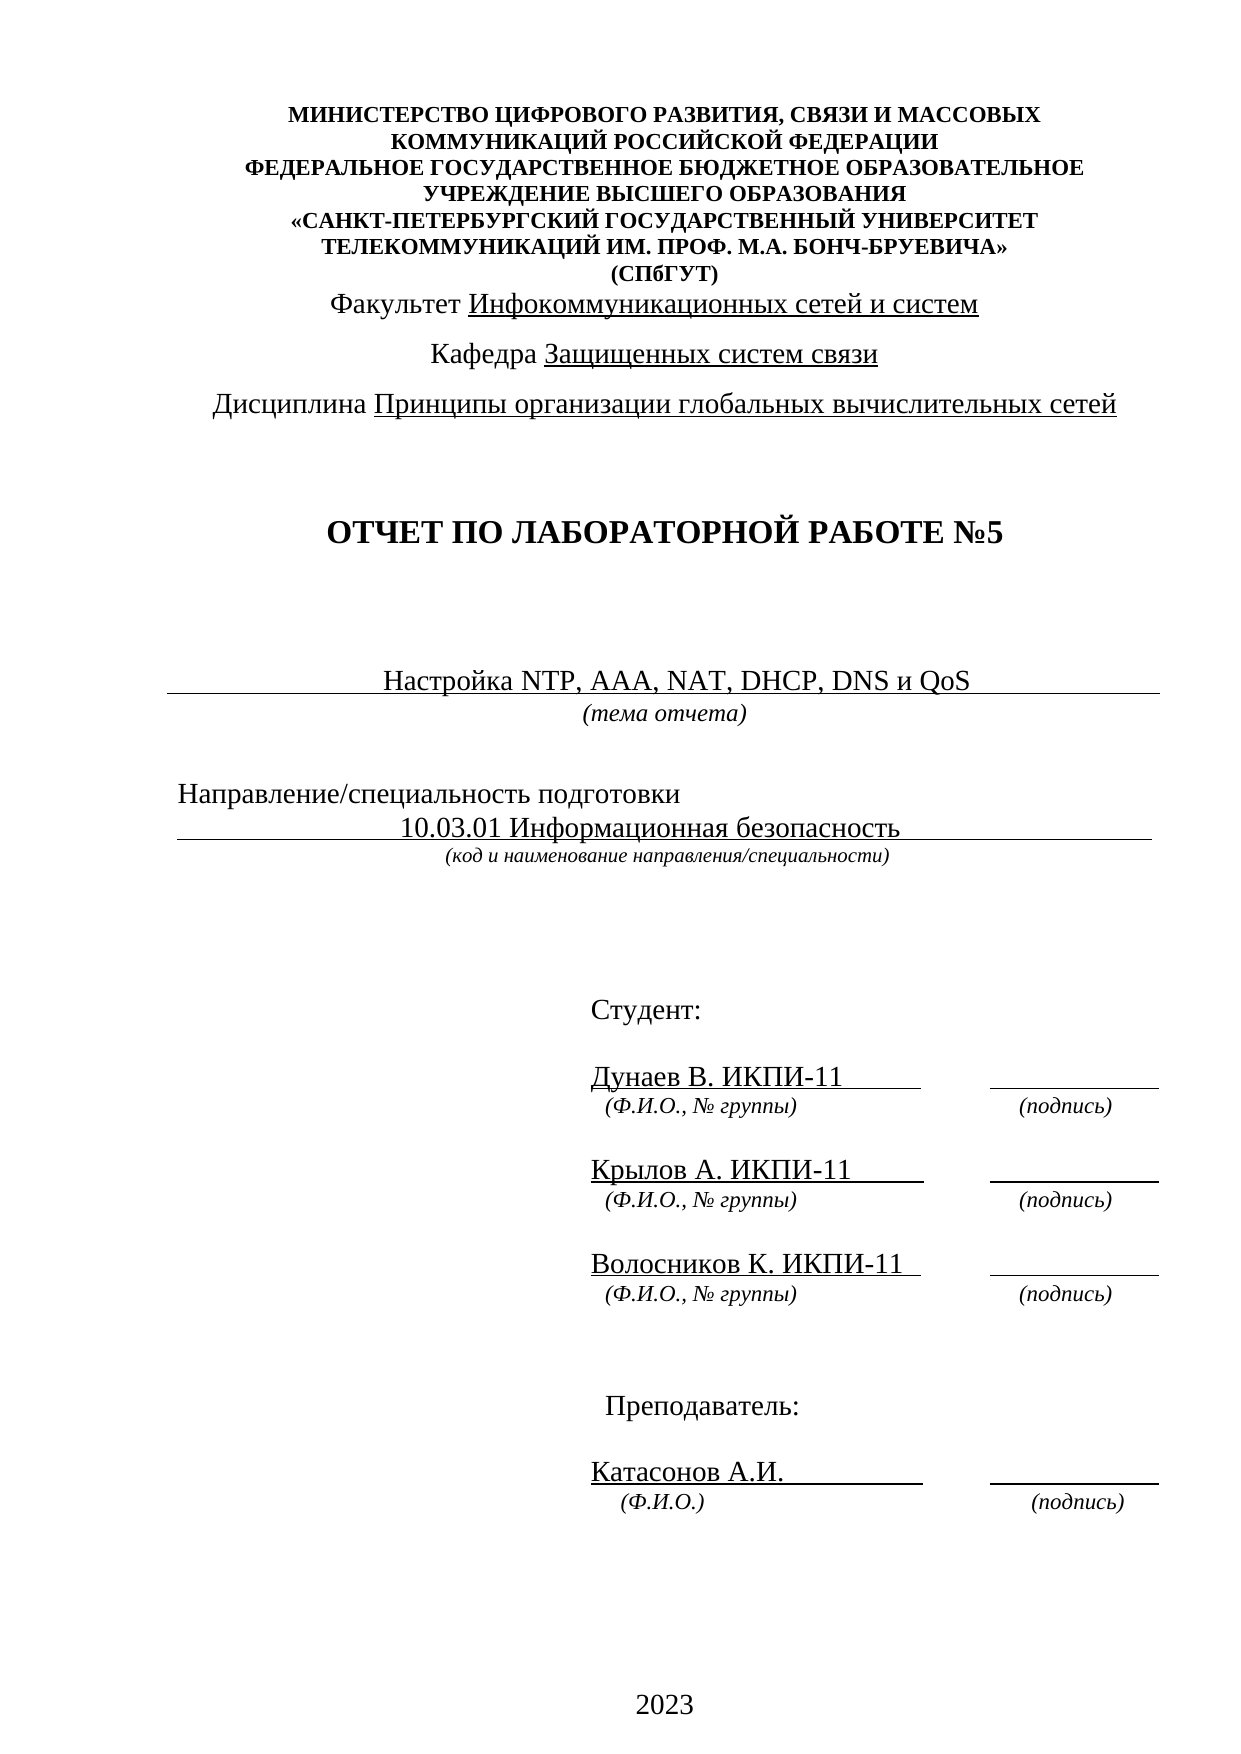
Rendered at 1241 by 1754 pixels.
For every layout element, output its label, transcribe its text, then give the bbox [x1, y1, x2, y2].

text (код и наименование направления/специальности) [290, 843, 1044, 867]
text «САНКТ-ПЕТЕРБУРГСКИЙ ГОСУДАРСТВЕННЫЙ УНИВЕРСИТЕТ ТЕЛЕКОММУНИКАЦИЙ ИМ. ПРОФ. М.А. БОНЧ-БРУЕВИЧА» (СПбГУТ) [290, 207, 1038, 286]
text (Ф.И.О., № группы) (подпись) [605, 1093, 1169, 1119]
text Преподаватель: [605, 1388, 1169, 1421]
text Катасонов А.И. [591, 1455, 1169, 1488]
text Дисциплина Принципы организации глобальных вычислительных сетей [167, 387, 1162, 420]
text 10.03.01 Информационная безопасность [177, 810, 1169, 843]
text ФЕДЕРАЛЬНОЕ ГОСУДАРСТВЕННОЕ БЮДЖЕТНОЕ ОБРАЗОВАТЕЛЬНОЕ УЧРЕЖДЕНИЕ ВЫСШЕГО ОБРАЗОВАНИЯ [244, 154, 1084, 207]
title ОТЧЕТ ПО ЛАБОРАТОРНОЙ РАБОТЕ №5 [290, 512, 1039, 550]
text (Ф.И.О., № группы) (подпись) [605, 1280, 1169, 1306]
text Волосников К. ИКПИ-11 [591, 1246, 1169, 1280]
text (тема отчета) [244, 698, 1085, 726]
text (Ф.И.О.) (подпись) [620, 1488, 1169, 1515]
text Крылов А. ИКПИ-11 [591, 1153, 1169, 1186]
text Настройка NTP, AAA, NAT, DHCP, DNS и QoS [167, 664, 1163, 698]
text Факультет Инфокоммуникационных сетей и систем Кафедра Защищенных систем связи [317, 286, 991, 370]
text Студент: [591, 992, 1169, 1026]
text Направление/специальность подготовки [177, 776, 1169, 810]
text (Ф.И.О., № группы) (подпись) [605, 1186, 1169, 1213]
text МИНИСТЕРСТВО ЦИФРОВОГО РАЗВИТИЯ, СВЯЗИ И МАССОВЫХ КОММУНИКАЦИЙ РОССИЙСКОЙ ФЕДЕРАЦИИ [244, 101, 1084, 154]
text Дунаев В. ИКПИ-11 [591, 1059, 1169, 1093]
